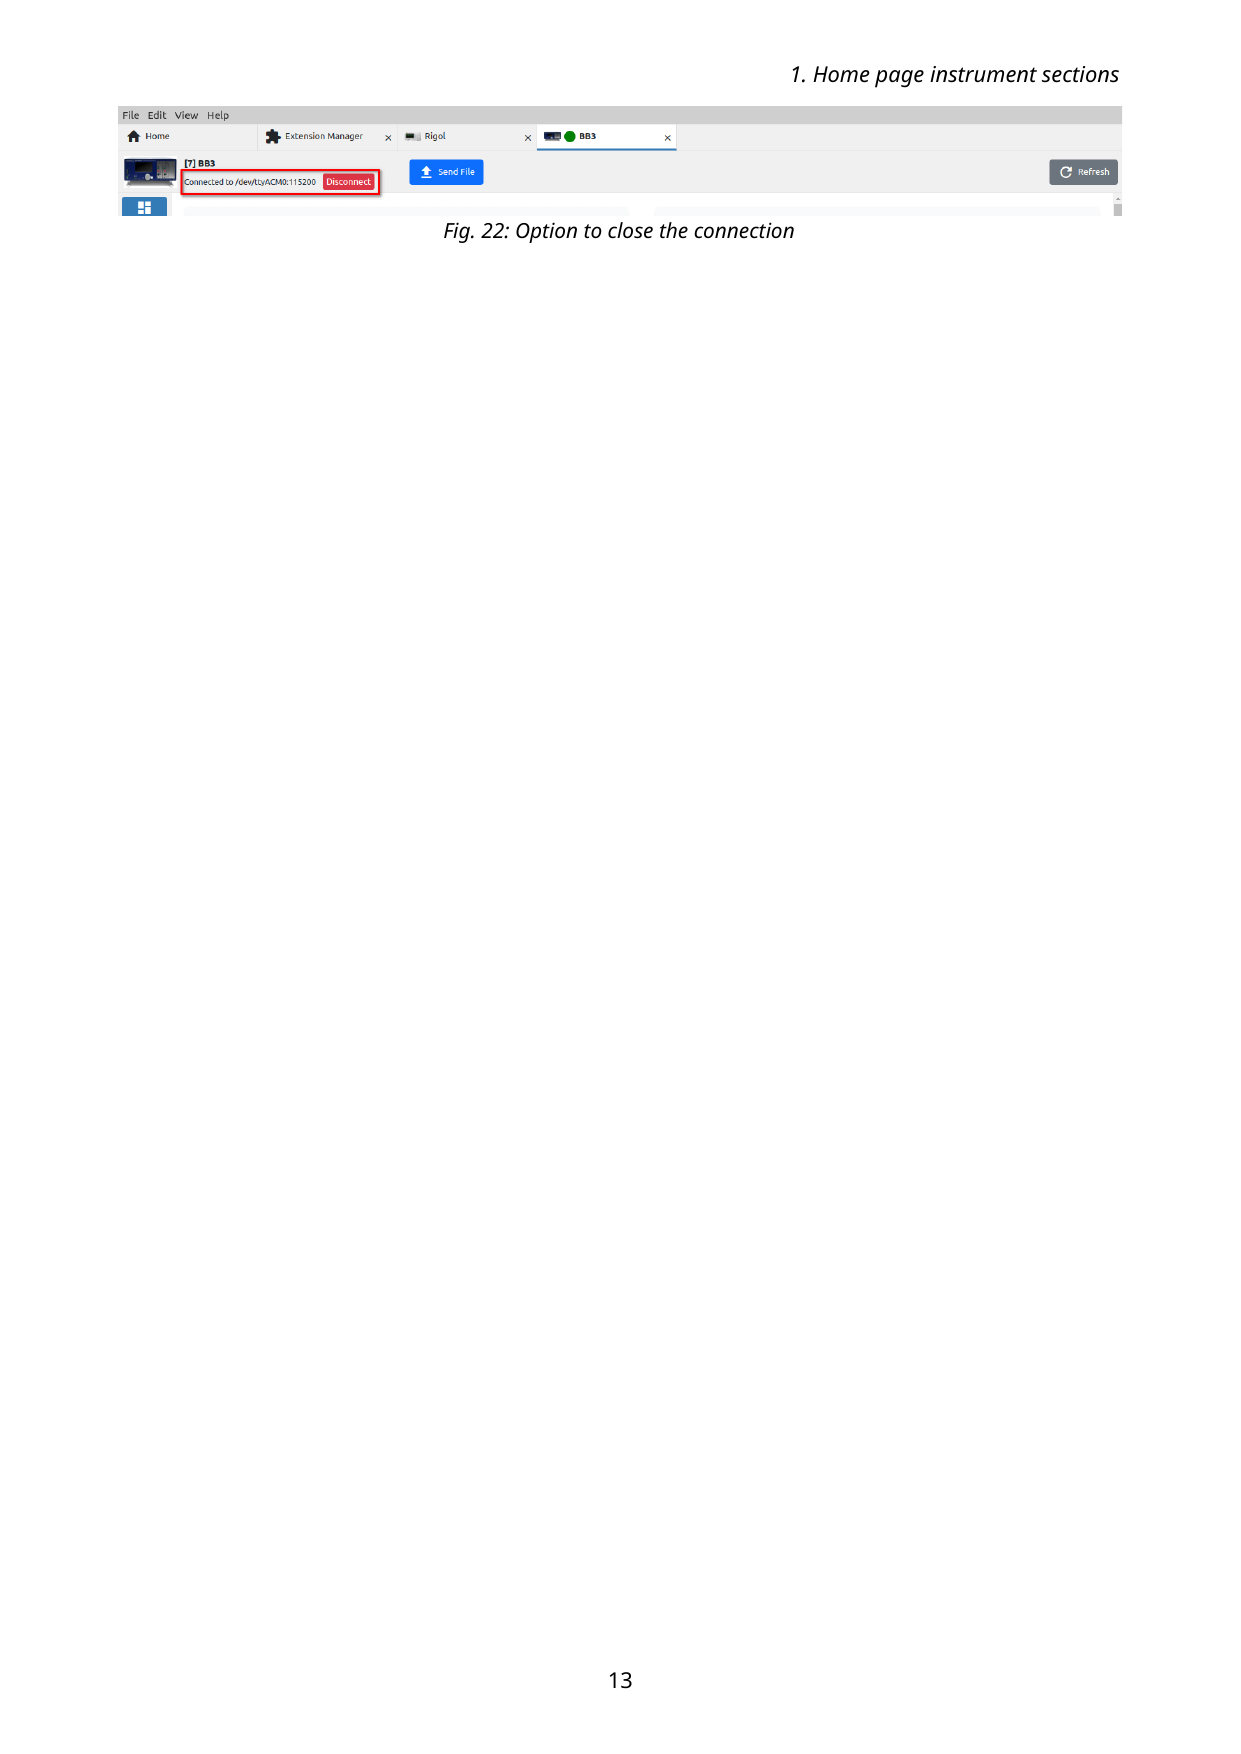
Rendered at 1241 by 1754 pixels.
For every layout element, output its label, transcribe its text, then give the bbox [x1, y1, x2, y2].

picture [118, 106, 1123, 216]
text Fig. 22: Option to close the connection [118, 216, 1122, 244]
